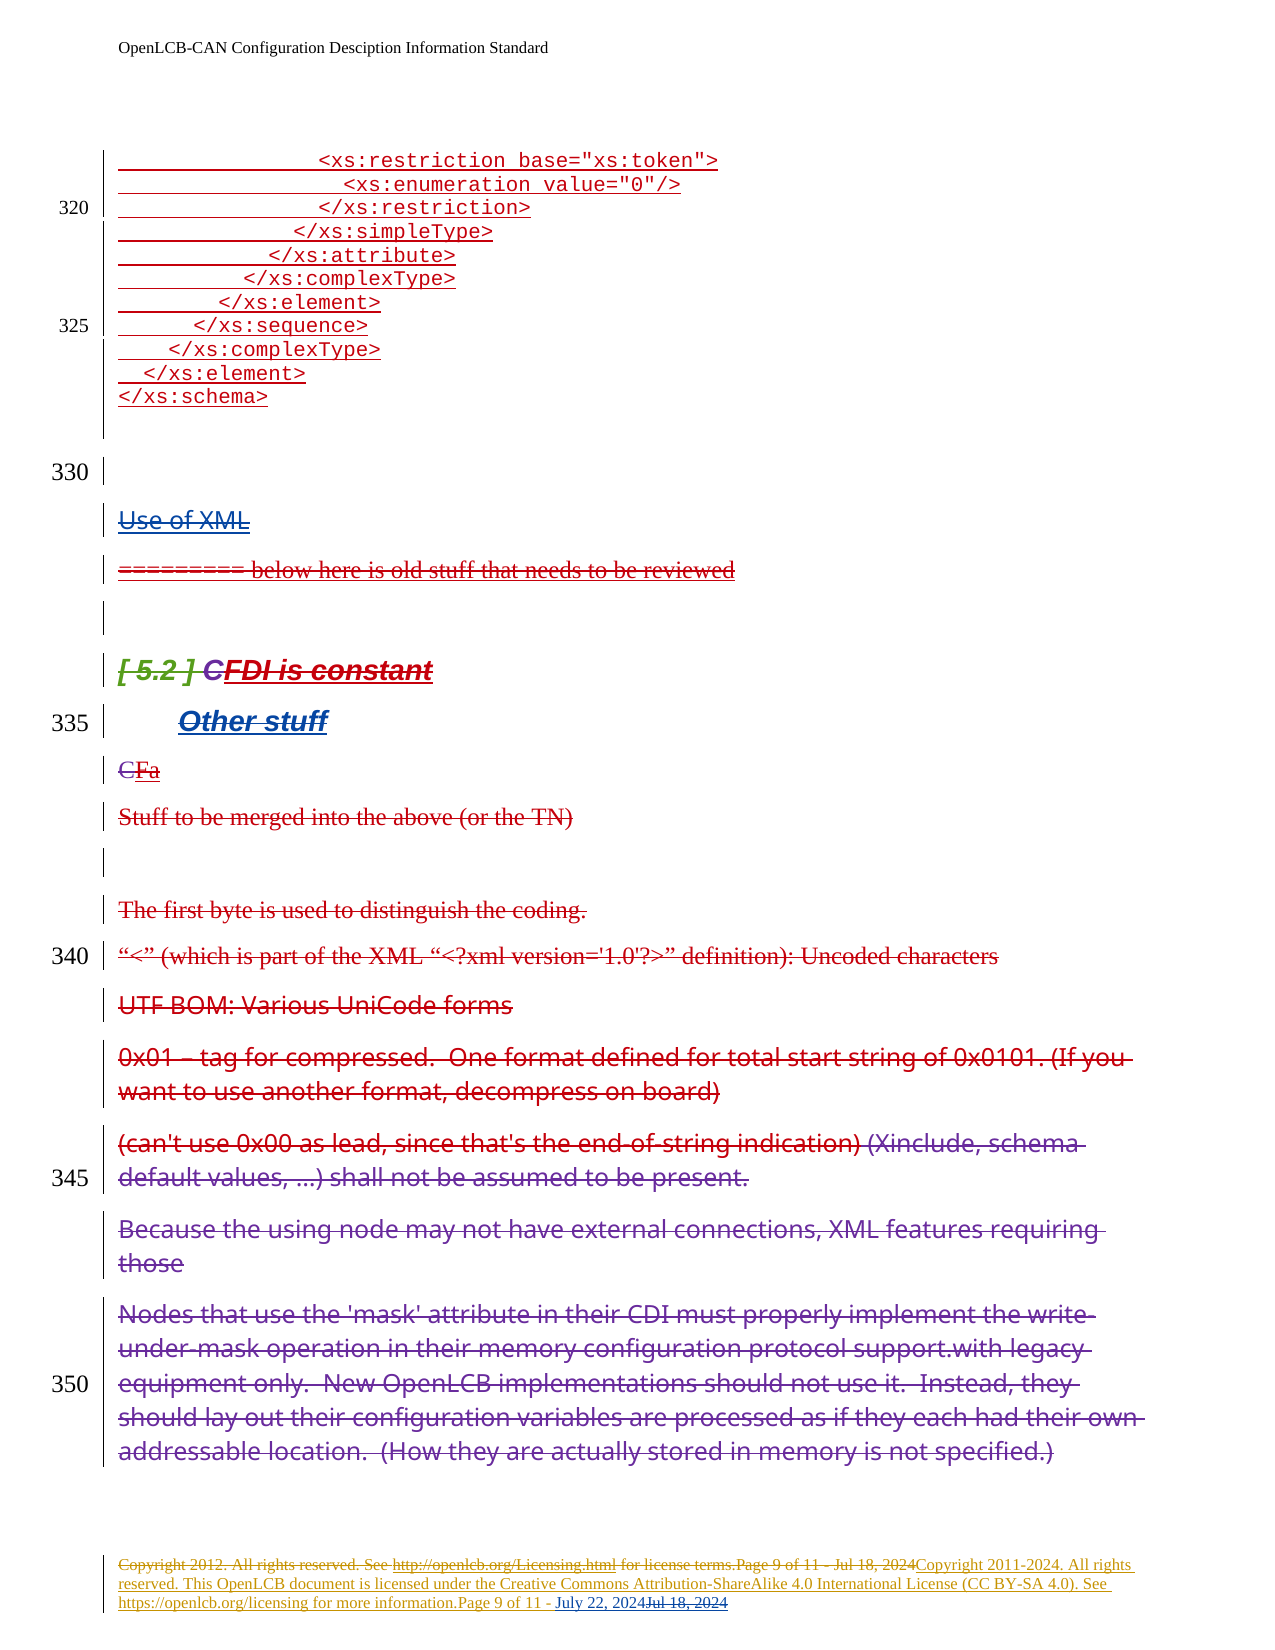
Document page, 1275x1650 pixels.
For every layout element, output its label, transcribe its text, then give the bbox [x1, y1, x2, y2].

text <xs:restriction base="xs:token"> [118, 150, 1157, 174]
text </xs:schema> [118, 386, 1157, 410]
text </xs:sequence> [118, 316, 1157, 339]
text </xs:restriction> [118, 197, 1157, 221]
text </xs:simpleType> [118, 221, 1157, 244]
text </xs:complexType> [118, 268, 1157, 292]
text </xs:element> [118, 363, 1157, 386]
text </xs:complexType> [118, 339, 1157, 363]
text </xs:element> [118, 292, 1157, 316]
text <xs:enumeration value="0"/> [118, 174, 1157, 197]
text </xs:attribute> [118, 244, 1157, 268]
